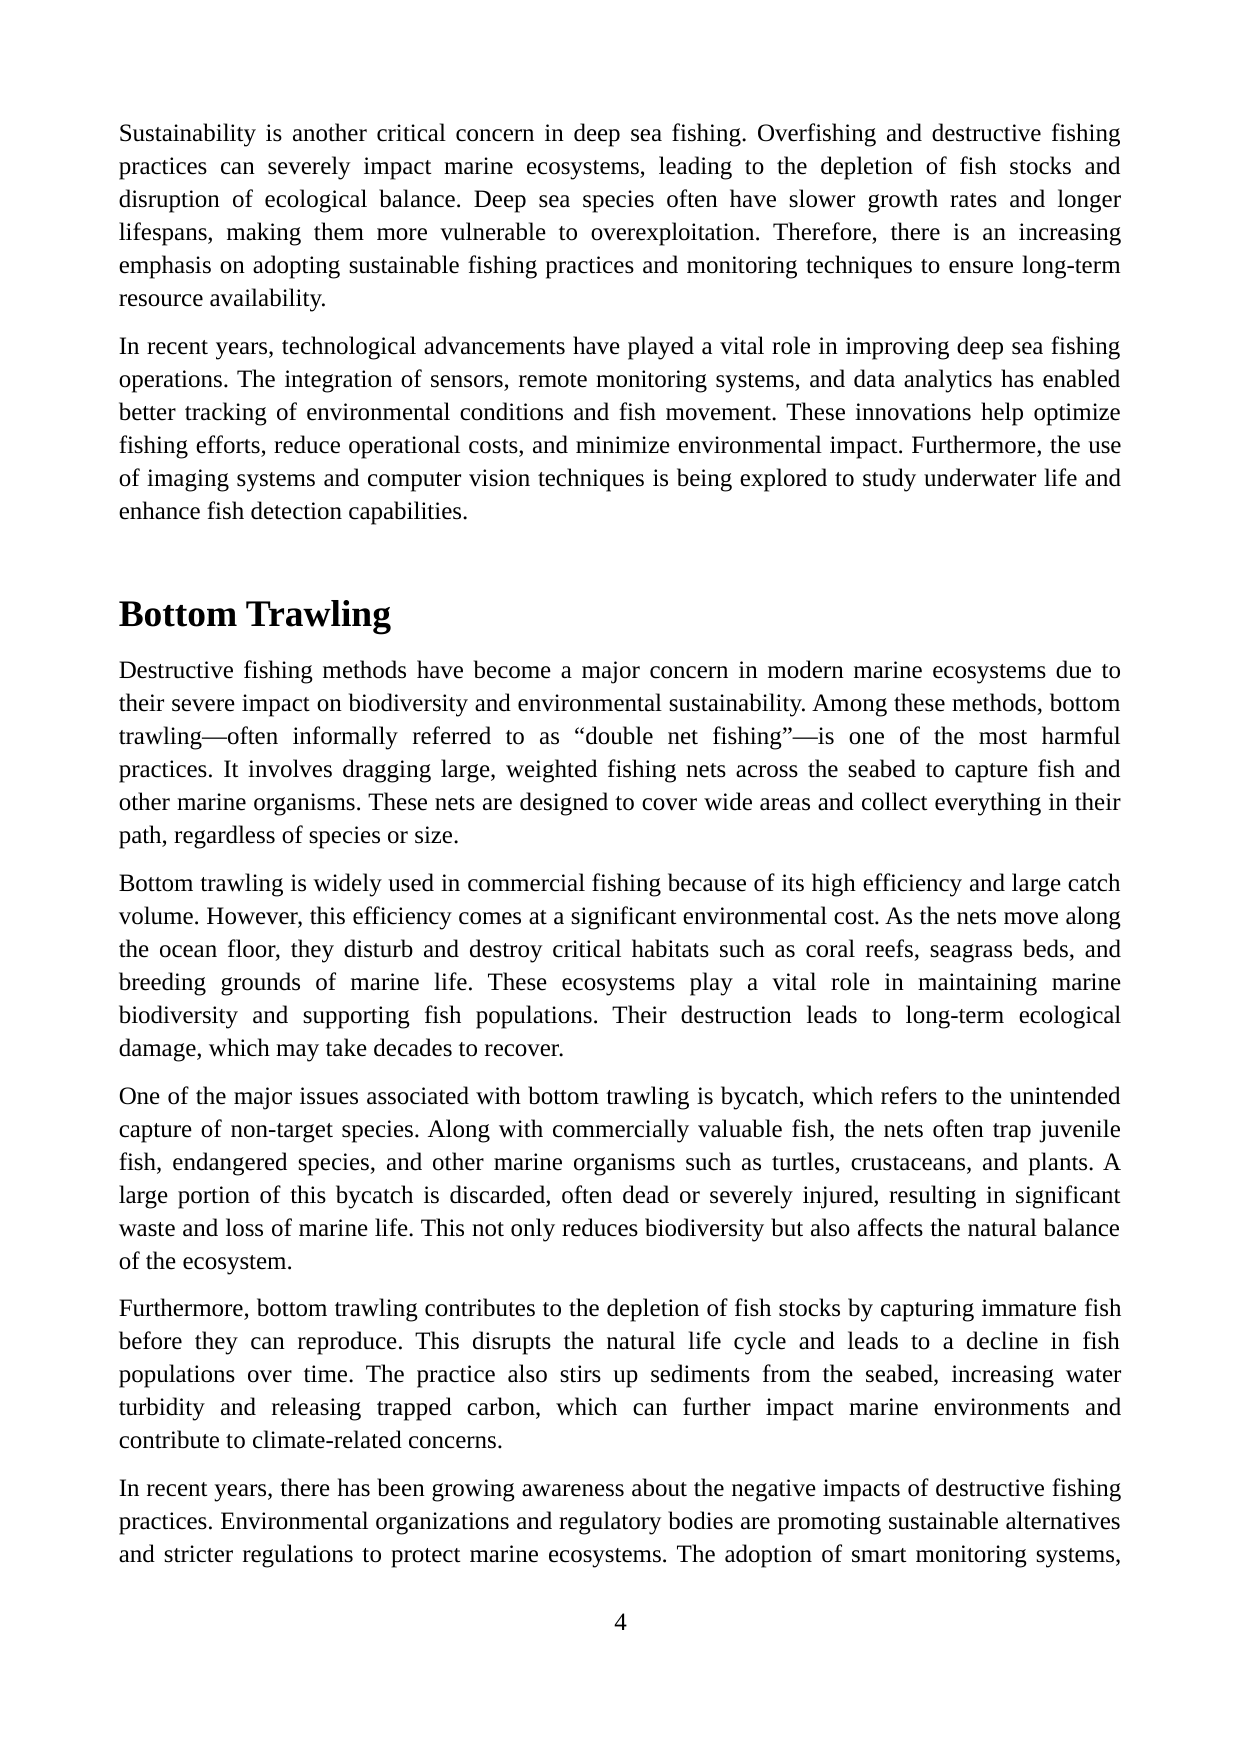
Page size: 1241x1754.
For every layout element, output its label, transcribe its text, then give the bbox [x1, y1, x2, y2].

text In recent years, technological advancements have played a vital role in improving deep sea fishing operations. The integration of sensors, remote monitoring systems, and data analytics has enabled better tracking of environmental conditions and fish movement. These innovations help optimize fishing efforts, reduce operational costs, and minimize environmental impact. Furthermore, the use of imaging systems and computer vision techniques is being explored to study underwater life and enhance fish detection capabilities. [118, 331, 1122, 525]
text In recent years, there has been growing awareness about the negative impacts of destructive fishing practices. Environmental organizations and regulatory bodies are promoting sustainable alternatives and stricter regulations to protect marine ecosystems. The adoption of smart monitoring systems, [118, 1473, 1122, 1568]
text Bottom trawling is widely used in commercial fishing because of its high efficiency and large catch volume. However, this efficiency comes at a significant environmental cost. As the nets move along the ocean floor, they disturb and destroy critical habitats such as coral reefs, seagrass beds, and breeding grounds of marine life. These ecosystems play a vital role in maintaining marine biodiversity and supporting fish populations. Their destruction leads to long-term ecological damage, which may take decades to recover. [118, 868, 1122, 1062]
text Furthermore, bottom trawling contributes to the depletion of fish stocks by capturing immature fish before they can reproduce. This disrupts the natural life cycle and leads to a decline in fish populations over time. The practice also stirs up sediments from the seabed, increasing water turbidity and releasing trapped carbon, which can further impact marine environments and contribute to climate-related concerns. [118, 1293, 1122, 1454]
text One of the major issues associated with bottom trawling is bycatch, which refers to the unintended capture of non-target species. Along with commercially valuable fish, the nets often trap juvenile fish, endangered species, and other marine organisms such as turtles, crustaceans, and plants. A large portion of this bycatch is discarded, often dead or severely injured, resulting in significant waste and loss of marine life. This not only reduces biodiversity but also affects the natural balance of the ecosystem. [118, 1081, 1122, 1274]
text Destructive fishing methods have become a major concern in modern marine ecosystems due to their severe impact on biodiversity and environmental sustainability. Among these methods, bottom trawling—often informally referred to as “double net fishing”—is one of the most harmful practices. It involves dragging large, weighted fishing nets across the seabed to capture fish and other marine organisms. These nets are designed to cover wide areas and collect everything in their path, regardless of species or size. [118, 655, 1122, 849]
subtitle Bottom Trawling [118, 591, 1122, 634]
text Sustainability is another critical concern in deep sea fishing. Overfishing and destructive fishing practices can severely impact marine ecosystems, leading to the depletion of fish stocks and disruption of ecological balance. Deep sea species often have slower growth rates and longer lifespans, making them more vulnerable to overexploitation. Therefore, there is an increasing emphasis on adopting sustainable fishing practices and monitoring techniques to ensure long-term resource availability. [118, 118, 1122, 312]
